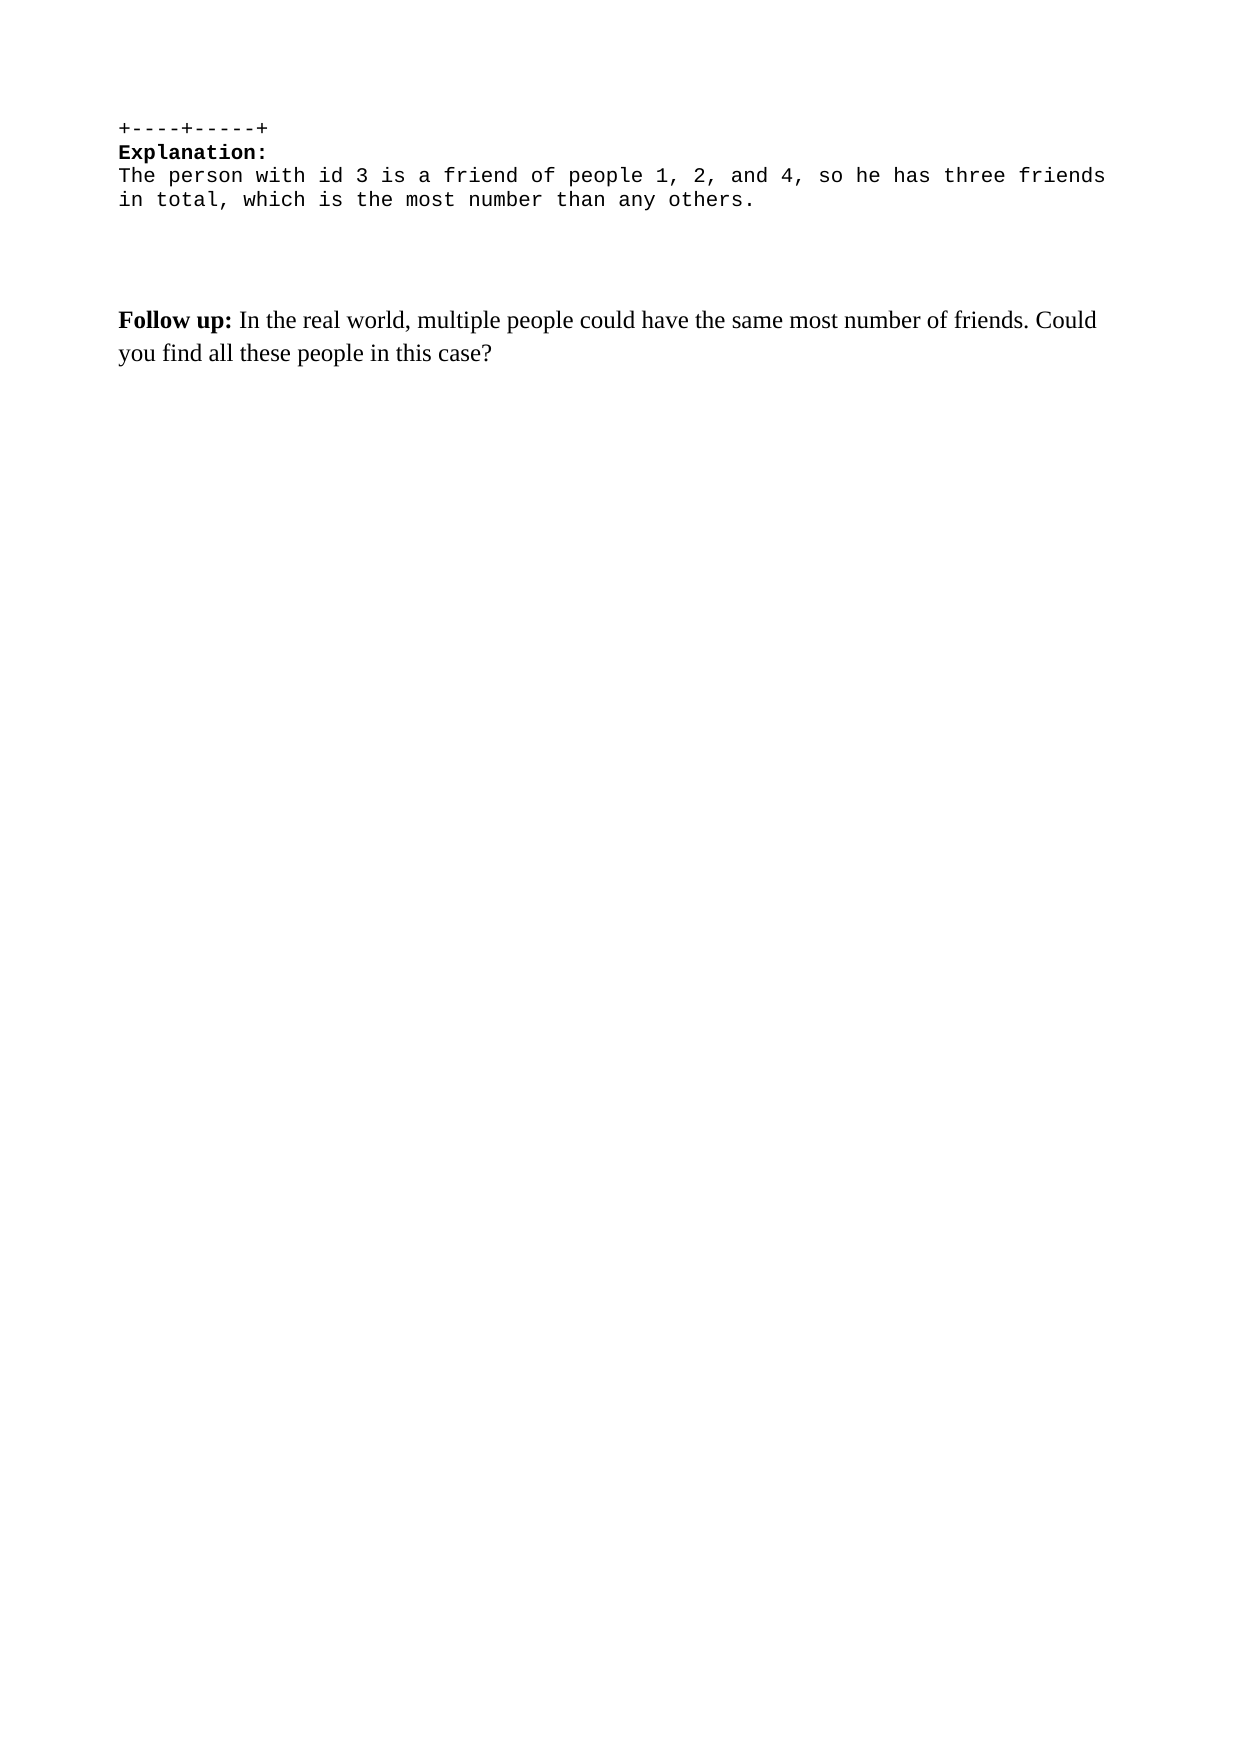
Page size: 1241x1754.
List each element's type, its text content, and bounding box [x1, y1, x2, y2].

text The person with id 3 is a friend of people 1, 2, and 4, so he has three friends in total, which is the most number than any others. [118, 165, 1122, 213]
text Explanation: [118, 142, 1122, 165]
text +----+-----+ [118, 118, 1122, 142]
text Follow up: In the real world, multiple people could have the same most number of friends. Could you find all these people in this case? [118, 305, 1122, 366]
